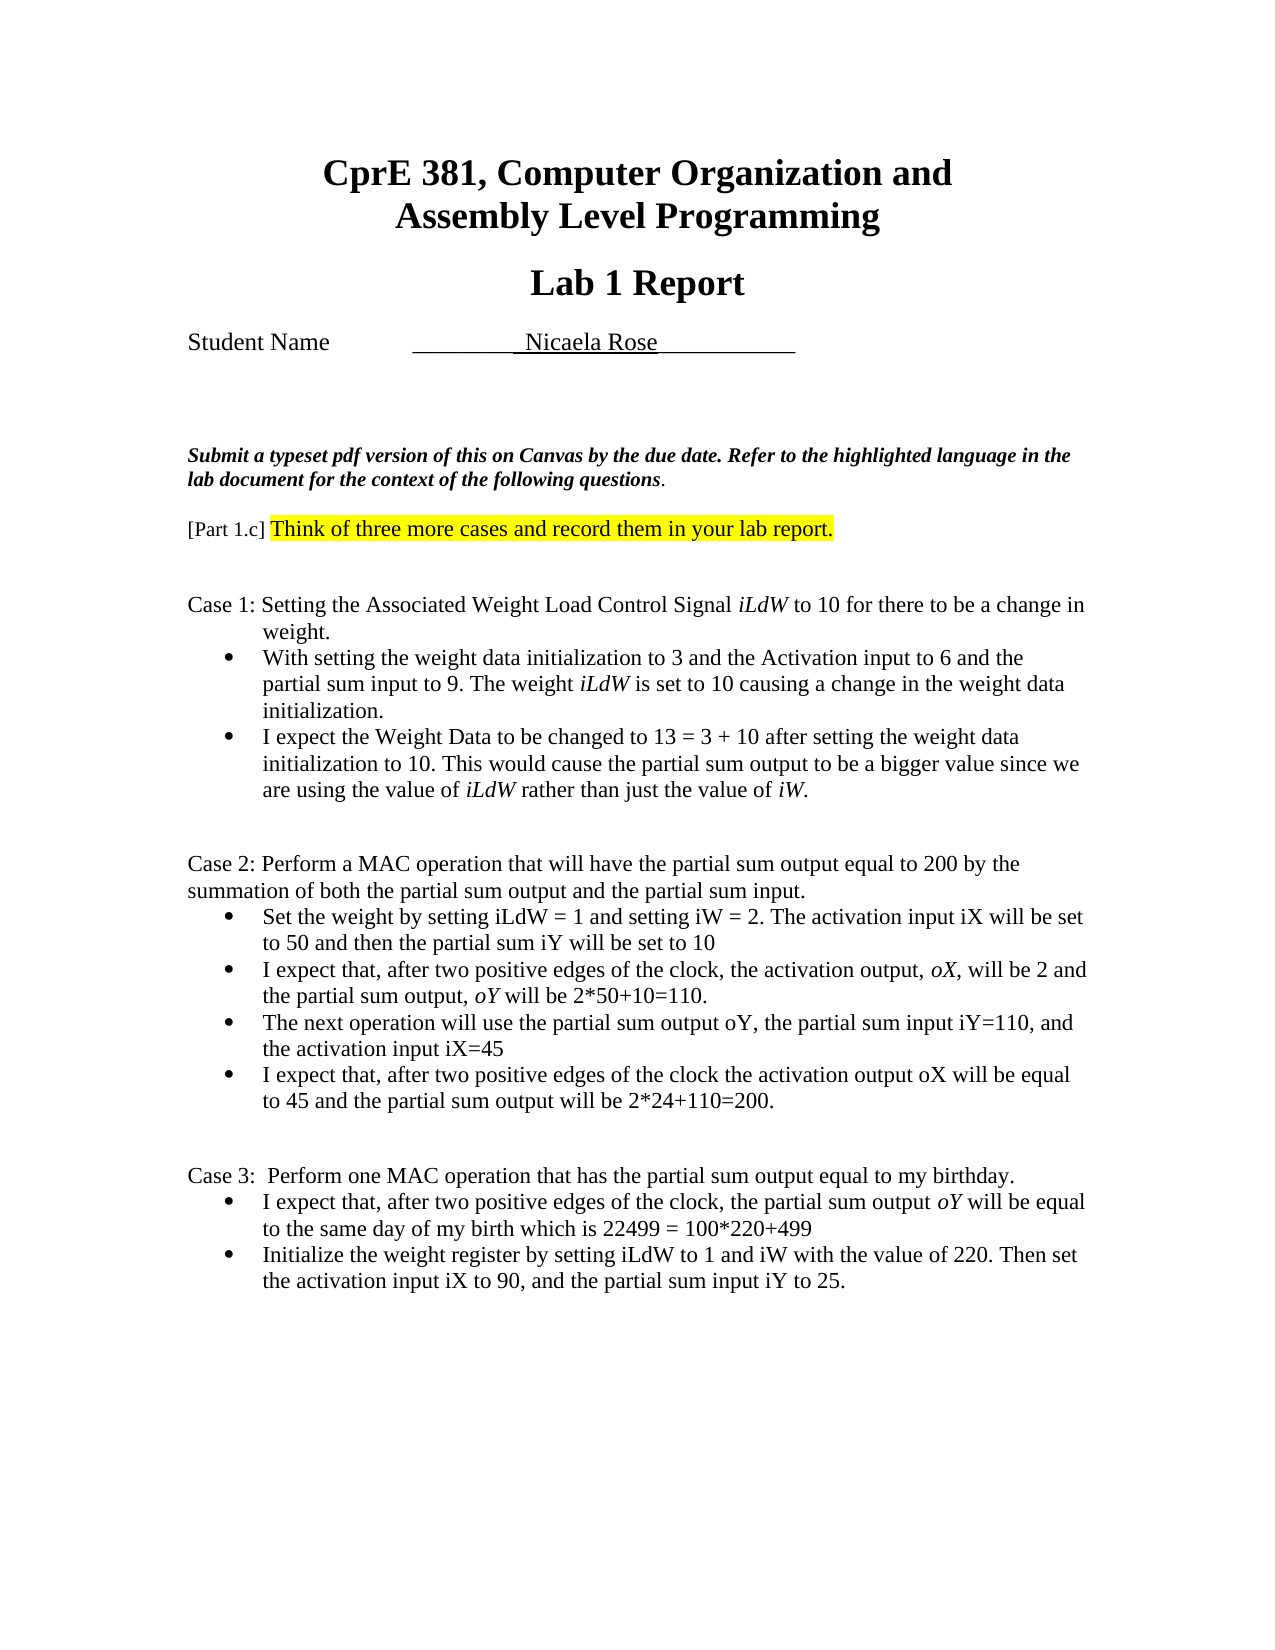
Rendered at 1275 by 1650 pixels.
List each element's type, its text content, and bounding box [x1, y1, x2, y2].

subtitle Lab 1 Report [187, 260, 1087, 303]
list I expect that, after two positive edges of the clock the activation output oX will be equal to 45 and the partial sum output will be 2*24+110=200. [225, 1061, 1087, 1114]
text Submit a typeset pdf version of this on Canvas by the due date. Refer to the highlighted language in the lab document for the context of the following questions. [187, 442, 1087, 491]
subtitle Assembly Level Programming [187, 193, 1087, 236]
text Case 3: Perform one MAC operation that has the partial sum output equal to my birthday. [187, 1162, 1087, 1188]
list I expect that, after two positive edges of the clock, the partial sum output oY will be equal to the same day of my birth which is 22499 = 100*220+499 [225, 1188, 1087, 1241]
list Set the weight by setting iLdW = 1 and setting iW = 2. The activation input iX will be set to 50 and then the partial sum iY will be set to 10 [225, 903, 1087, 956]
text Case 2: Perform a MAC operation that will have the partial sum output equal to 200 by the summation of both the partial sum output and the partial sum input. [187, 850, 1087, 903]
text Case 1: Setting the Associated Weight Load Control Signal iLdW to 10 for there to be a change in weight. [187, 591, 1087, 644]
text Student Name _________Nicaela Rose___________ [187, 327, 1087, 356]
list I expect that, after two positive edges of the clock, the activation output, oX, will be 2 and the partial sum output, oY will be 2*50+10=110. [225, 956, 1087, 1008]
list I expect the Weight Data to be changed to 13 = 3 + 10 after setting the weight data initialization to 10. This would cause the partial sum output to be a bigger value since we are using the value of iLdW rather than just the value of iW. [225, 723, 1087, 802]
text [Part 1.c] Think of three more cases and record them in your lab report. [187, 515, 1087, 541]
list With setting the weight data initialization to 3 and the Activation input to 6 and the partial sum input to 9. The weight iLdW is set to 10 causing a change in the weight data initialization. [225, 644, 1087, 723]
list The next operation will use the partial sum output oY, the partial sum input iY=110, and the activation input iX=45 [225, 1008, 1087, 1061]
list Initialize the weight register by setting iLdW to 1 and iW with the value of 220. Then set the activation input iX to 90, and the partial sum input iY to 25. [225, 1241, 1087, 1294]
subtitle CprE 381, Computer Organization and [187, 150, 1087, 193]
